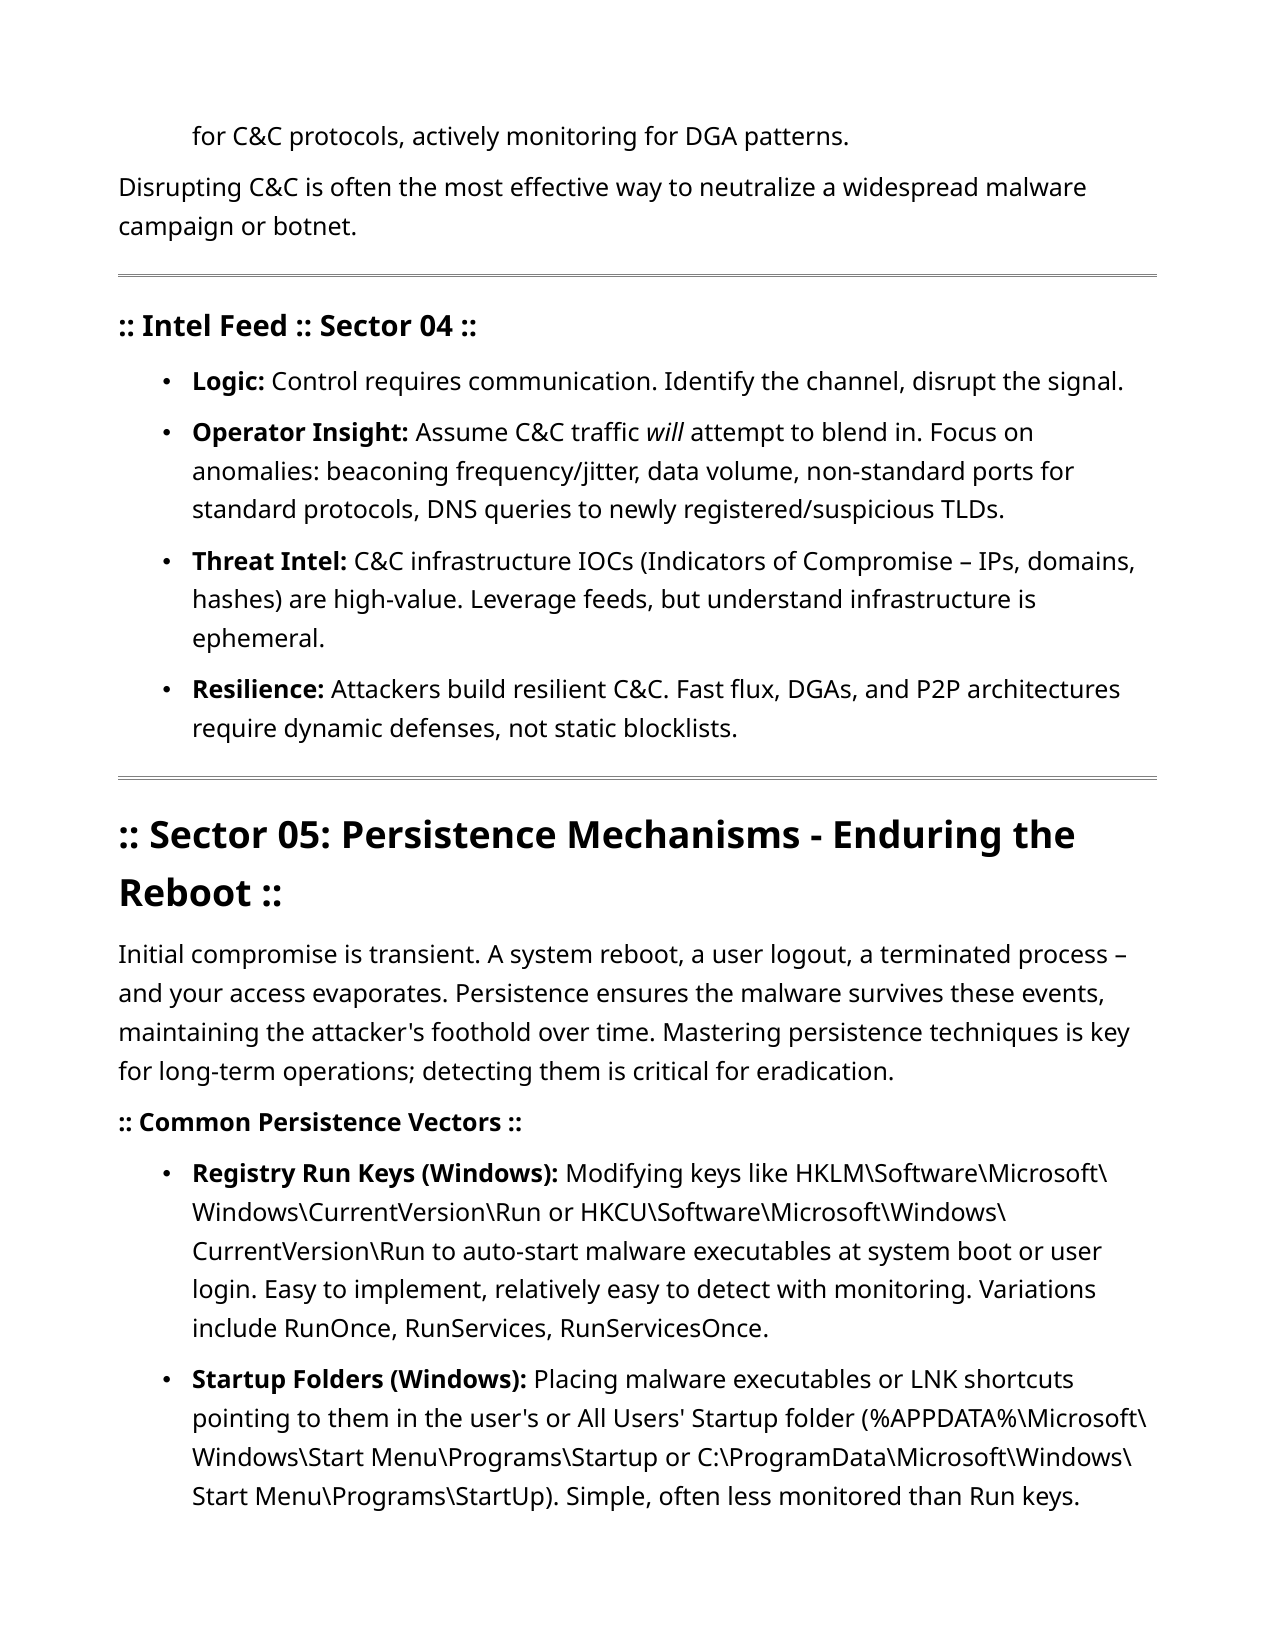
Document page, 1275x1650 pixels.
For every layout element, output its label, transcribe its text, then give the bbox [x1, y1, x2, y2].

list Operator Insight: Assume C&C traffic will attempt to blend in. Focus on anomalies: beaconing frequency/jitter, data volume, non-standard ports for standard protocols, DNS queries to newly registered/suspicious TLDs. [162, 414, 1157, 526]
subtitle :: Sector 05: Persistence Mechanisms - Enduring the Reboot :: [118, 808, 1157, 917]
list Registry Run Keys (Windows): Modifying keys like HKLM\Software\Microsoft\Windows\CurrentVersion\Run or HKCU\Software\Microsoft\Windows\CurrentVersion\Run to auto-start malware executables at system boot or user login. Easy to implement, relatively easy to detect with monitoring. Variations include RunOnce, RunServices, RunServicesOnce. [162, 1156, 1157, 1345]
list Startup Folders (Windows): Placing malware executables or LNK shortcuts pointing to them in the user's or All Users' Startup folder (%APPDATA%\Microsoft\Windows\Start Menu\Programs\Startup or C:\ProgramData\Microsoft\Windows\Start Menu\Programs\StartUp). Simple, often less monitored than Run keys. [162, 1362, 1157, 1512]
list Resilience: Attackers build resilient C&C. Fast flux, DGAs, and P2P architectures require dynamic defenses, not static blocklists. [162, 672, 1157, 745]
subtitle :: Intel Feed :: Sector 04 :: [118, 306, 1157, 345]
text Initial compromise is transient. A system reboot, a user logout, a terminated process – and your access evaporates. Persistence ensures the malware survives these events, maintaining the attacker's foothold over time. Mastering persistence techniques is key for long-term operations; detecting them is critical for eradication. [118, 937, 1157, 1087]
text :: Common Persistence Vectors :: [118, 1104, 1157, 1138]
list Logic: Control requires communication. Identify the channel, disrupt the signal. [162, 363, 1157, 397]
list for C&C protocols, actively monitoring for DGA patterns. [162, 118, 1157, 152]
text Disrupting C&C is often the most effective way to neutralize a widespread malware campaign or botnet. [118, 169, 1157, 242]
list Threat Intel: C&C infrastructure IOCs (Indicators of Compromise – IPs, domains, hashes) are high-value. Leverage feeds, but understand infrastructure is ephemeral. [162, 543, 1157, 655]
